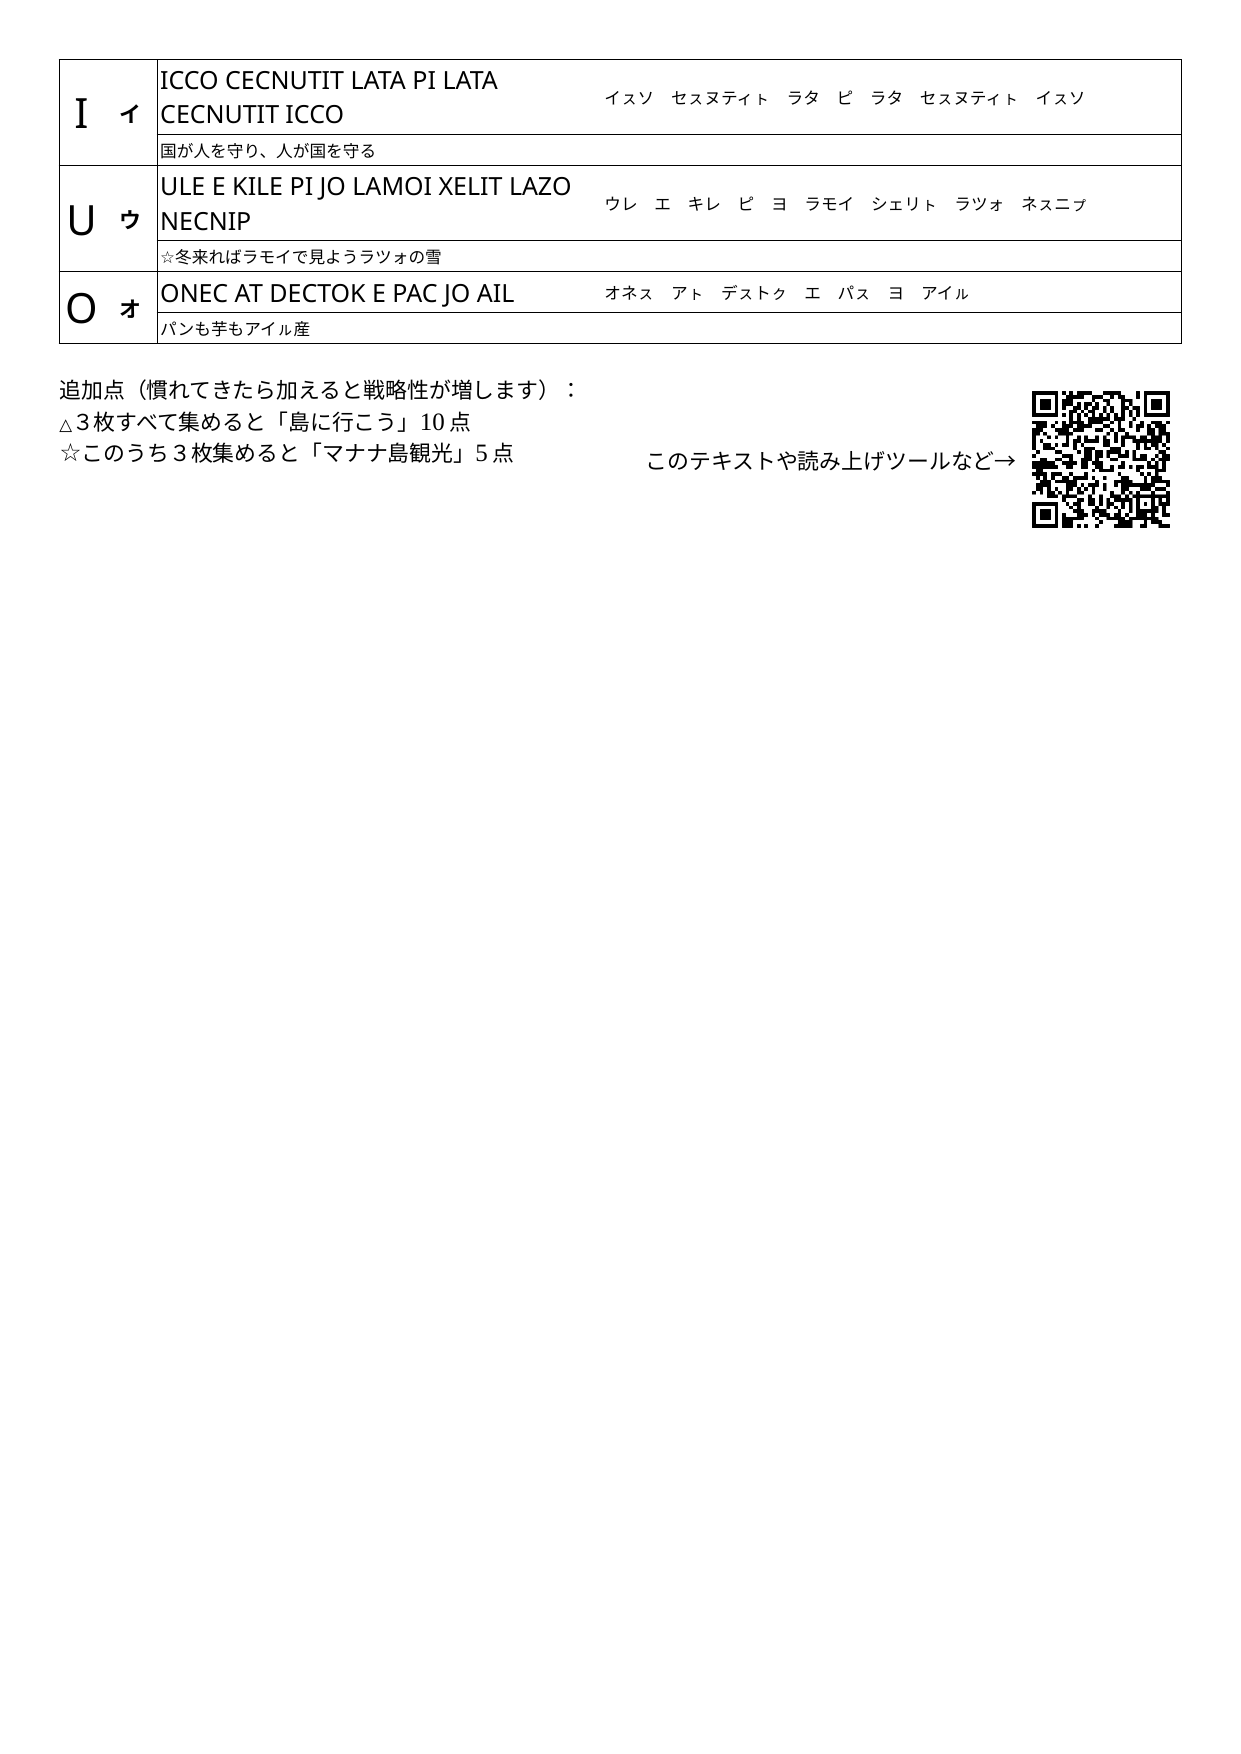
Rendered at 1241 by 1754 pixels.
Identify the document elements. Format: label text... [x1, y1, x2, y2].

table_cell オネㇲ アㇳ デㇲトㇰ エ パㇲ ヨ アイㇽ [601, 272, 1181, 312]
table_cell ICCO CECNUTIT LATA PI LATA CECNUTIT ICCO [158, 60, 601, 134]
table_cell 国が人を守り、人が国を守る [158, 135, 1181, 165]
table_cell ウレ エ キレ ピ ヨ ラモイ シェリㇳ ラツォ ネㇲニㇷ゚ [601, 166, 1181, 240]
table_cell ウ [103, 166, 157, 271]
table_cell ULE E KILE PI JO LAMOI XELIT LAZO NECNIP [158, 166, 601, 240]
text △３枚すべて集めると「島に行こう」10点 [59, 405, 1017, 436]
picture [1017, 376, 1184, 542]
table_cell O [60, 272, 103, 343]
table_cell I [60, 60, 103, 165]
table_cell ☆冬来ればラモイで見ようラツォの雪 [158, 241, 1181, 271]
table_cell オ [103, 272, 157, 343]
table_cell ONEC AT DECTOK E PAC JO AIL [158, 272, 601, 312]
table_cell U [60, 166, 103, 271]
table_cell パンも芋もアイㇽ産 [158, 313, 1181, 343]
table_cell イㇲソ セㇲヌティㇳ ラタ ピ ラタ セㇲヌティㇳ イㇲソ [601, 60, 1181, 134]
text ☆このうち３枚集めると「マナナ島観光」5点 [59, 436, 1017, 468]
table_cell イ [103, 60, 157, 165]
text 追加点（慣れてきたら加えると戦略性が増します）： [59, 373, 1181, 405]
